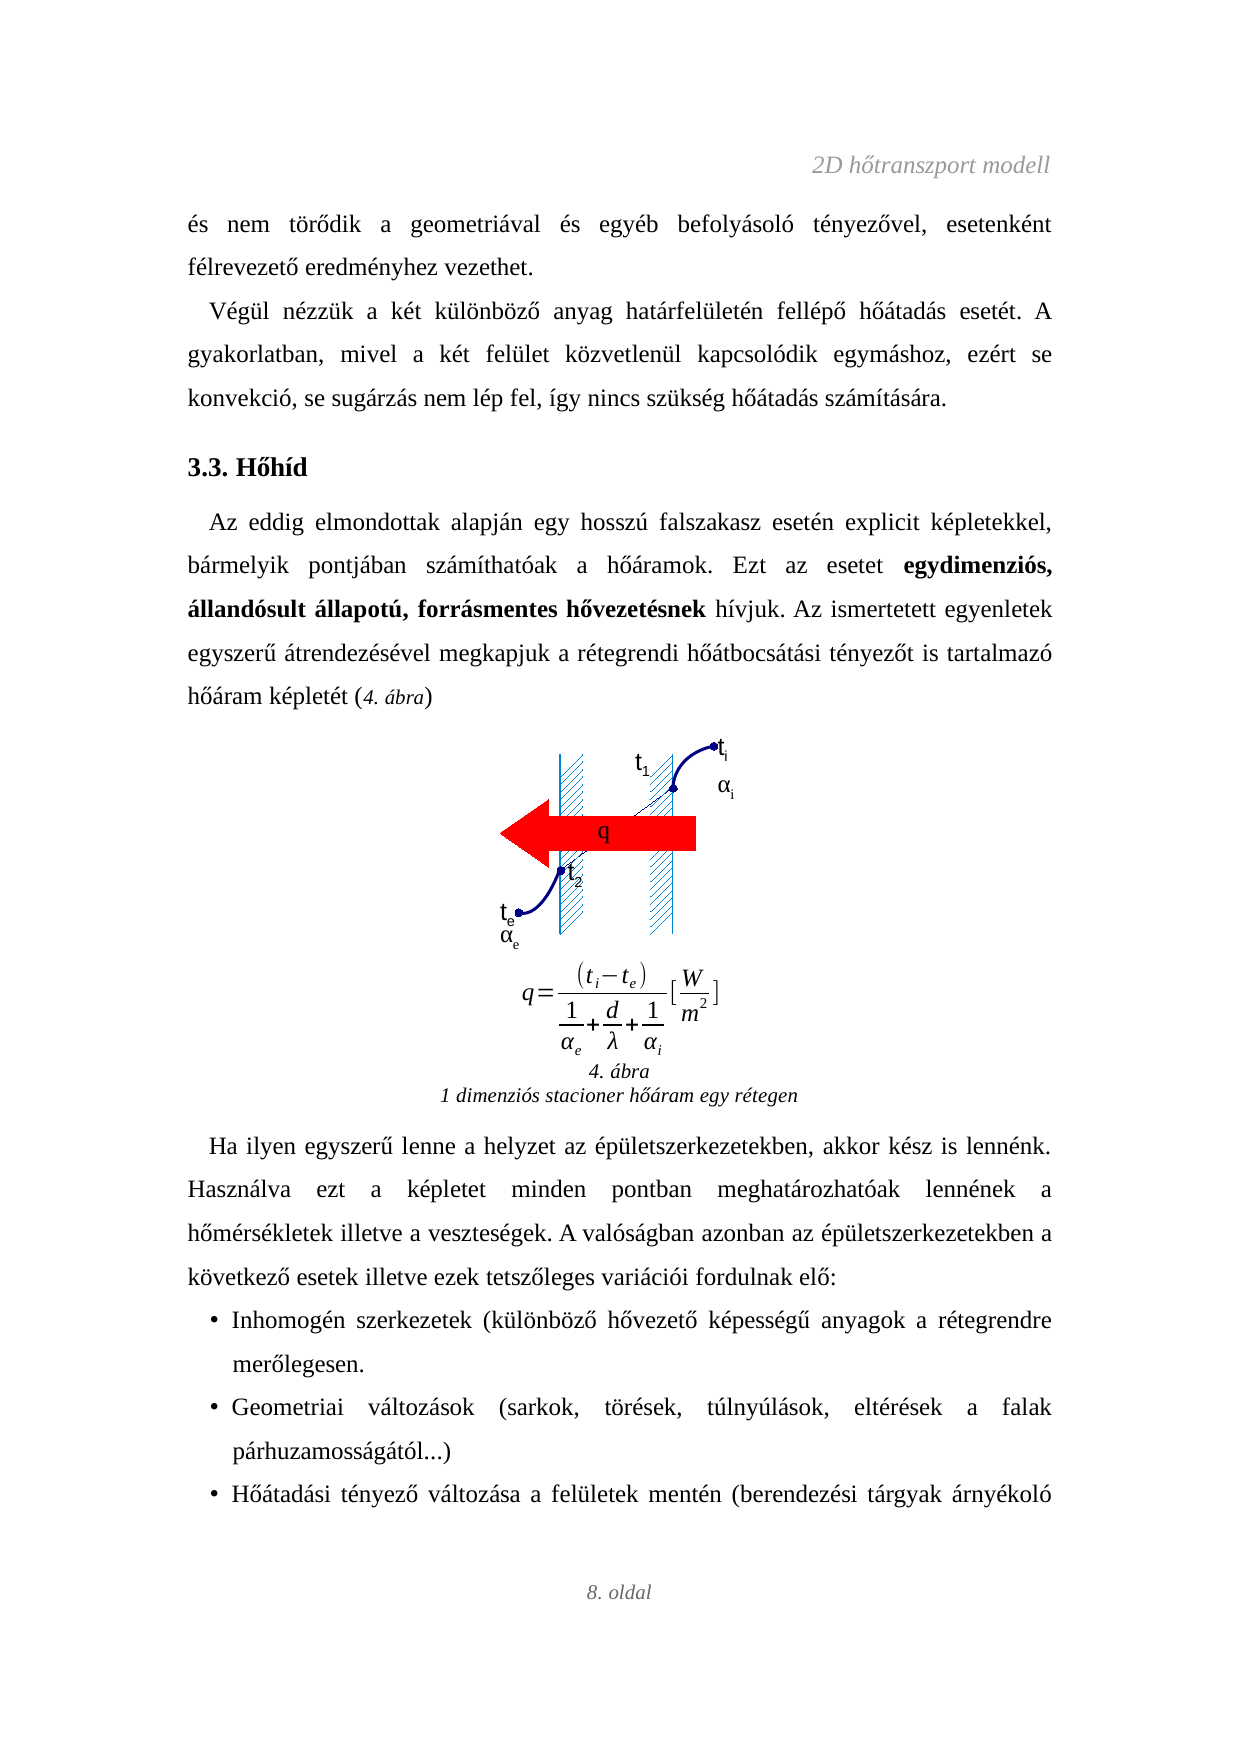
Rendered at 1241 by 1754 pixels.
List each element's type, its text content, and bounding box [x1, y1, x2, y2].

list Inhomogén szerkezetek (különböző hővezető képességű anyagok a rétegrendre merőlegesen. [210, 1305, 1053, 1378]
text és nem törődik a geometriával és egyéb befolyásoló tényezővel, esetenként félrevezető eredményhez vezethet. [187, 208, 1053, 281]
text Végül nézzük a két különböző anyag határfelületén fellépő hőátadás esetét. A gyakorlatban, mivel a két felület közvetlenül kapcsolódik egymáshoz, ezért se konvekció, se sugárzás nem lép fel, így nincs szükség hőátadás számítására. [187, 296, 1053, 412]
text 4. ábra [187, 1059, 1053, 1083]
list Hőátadási tényező változása a felületek mentén (berendezési tárgyak árnyékoló [210, 1479, 1053, 1508]
subtitle Hőhíd [187, 452, 1053, 483]
text 1 dimenziós stacioner hőáram egy rétegen [187, 1083, 1053, 1107]
list Geometriai változások (sarkok, törések, túlnyúlások, eltérések a falak párhuzamosságától...) [210, 1392, 1053, 1465]
text Ha ilyen egyszerű lenne a helyzet az épületszerkezetekben, akkor kész is lennénk. Használva ezt a képletet minden pontban meghatározhatóak lennének a hőmérsékletek illetve a veszteségek. A valóságban azonban az épületszerkezetekben a következő esetek illetve ezek tetszőleges variációi fordulnak elő: [187, 1131, 1053, 1291]
text Az eddig elmondottak alapján egy hosszú falszakasz esetén explicit képletekkel, bármelyik pontjában számíthatóak a hőáramok. Ezt az esetet egydimenziós, állandósult állapotú, forrásmentes hővezetésnek hívjuk. Az ismertetett egyenletek egyszerű átrendezésével megkapjuk a rétegrendi hőátbocsátási tényezőt is tartalmazó hőáram képletét (4. ábra) [187, 507, 1053, 710]
